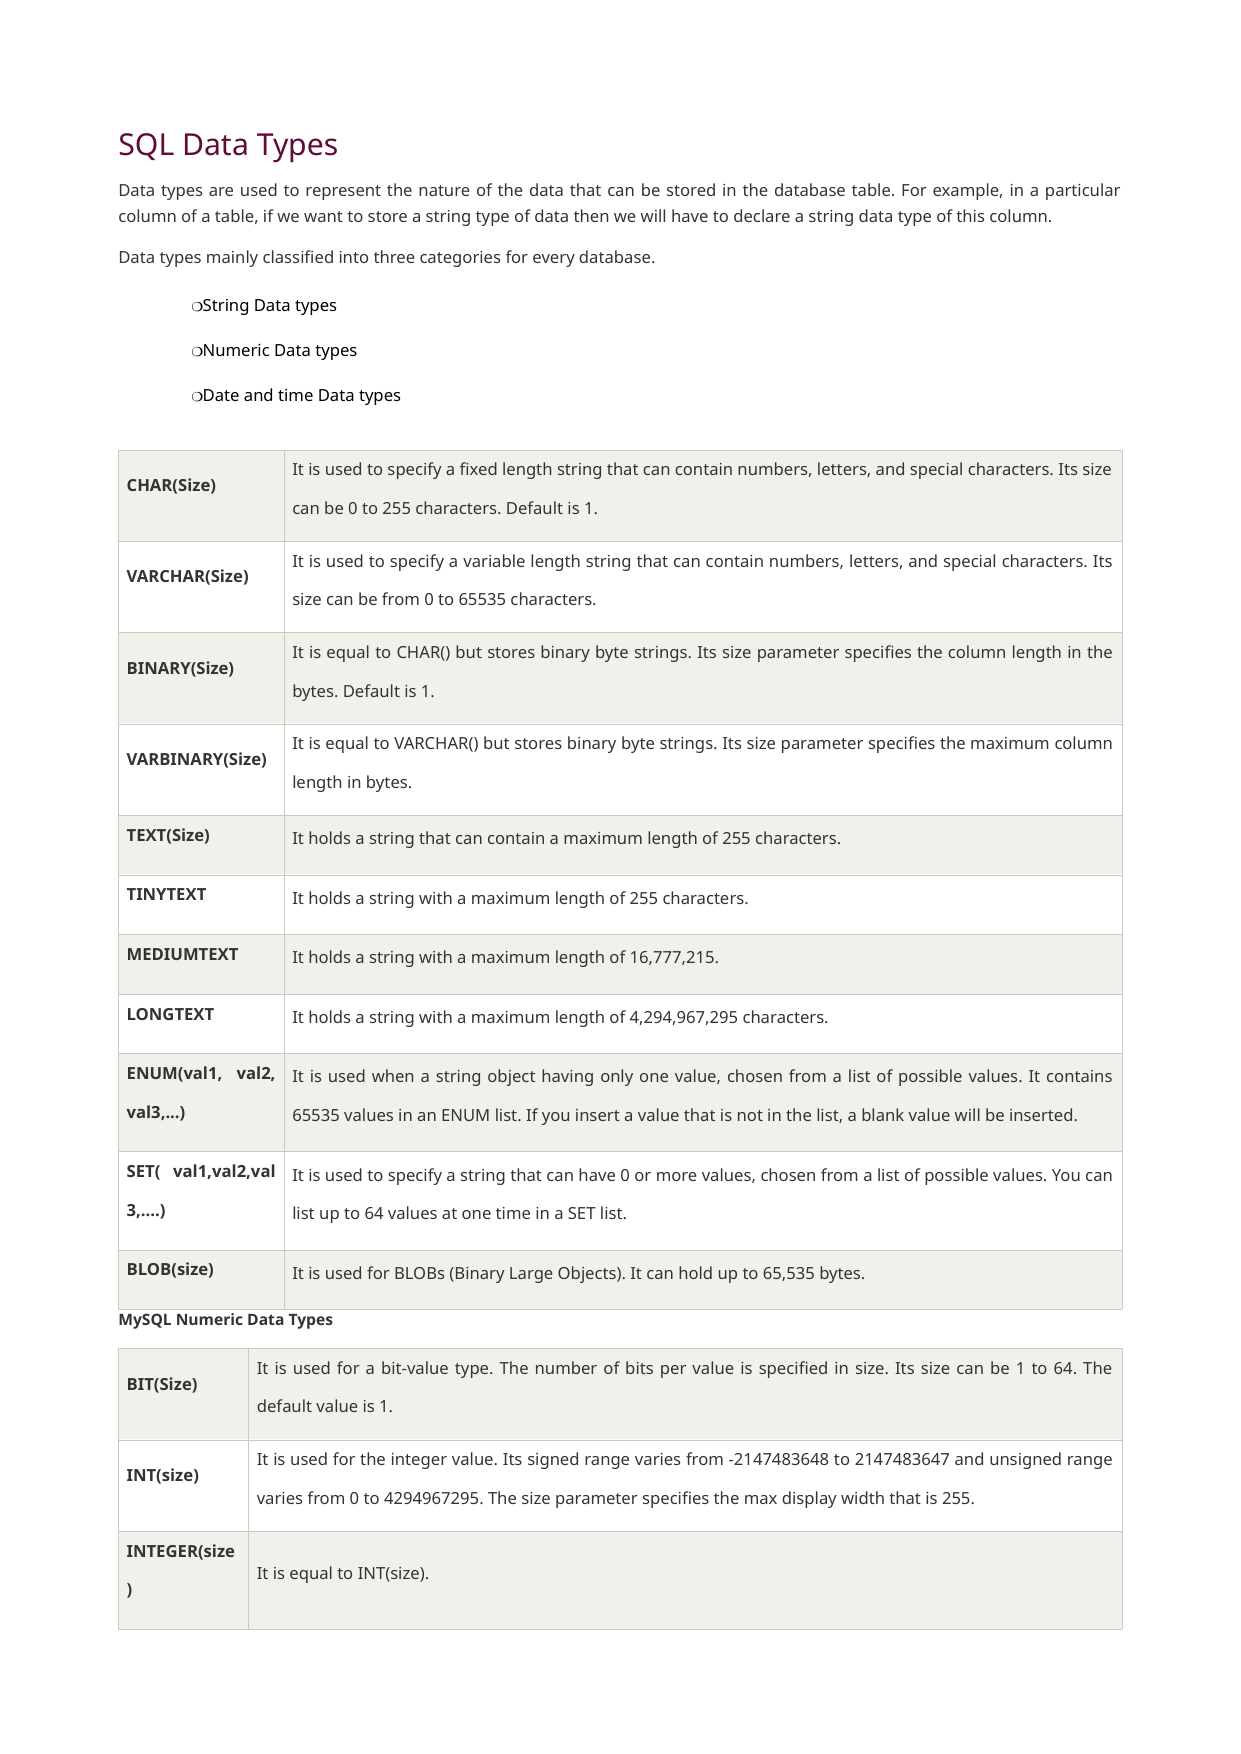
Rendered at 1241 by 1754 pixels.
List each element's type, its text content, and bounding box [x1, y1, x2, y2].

table_header BIT(Size) [119, 1349, 248, 1439]
subtitle SQL Data Types [118, 123, 1122, 164]
table_cell INTEGER(size) [119, 1532, 248, 1629]
table_cell TEXT(Size) [119, 816, 284, 874]
list Date and time Data types [118, 380, 1122, 406]
table_cell INT(size) [119, 1441, 248, 1531]
table_cell BLOB(size) [119, 1251, 284, 1309]
table_cell It is used for the integer value. Its signed range varies from -2147483648 to 2147483647 and unsigned range varies from 0 to 4294967295. The size parameter specifies the max display width that is 255. [249, 1441, 1122, 1531]
table_cell VARCHAR(Size) [119, 542, 284, 632]
text MySQL Numeric Data Types [118, 1310, 1122, 1330]
table_cell VARBINARY(Size) [119, 725, 284, 815]
table_cell MEDIUMTEXT [119, 935, 284, 994]
list String Data types [118, 291, 1122, 317]
table_cell It is used to specify a variable length string that can contain numbers, letters, and special characters. Its size can be from 0 to 65535 characters. [285, 542, 1122, 632]
table_header CHAR(Size) [119, 451, 284, 541]
table_cell It is equal to VARCHAR() but stores binary byte strings. Its size parameter specifies the maximum column length in bytes. [285, 725, 1122, 815]
table_cell It holds a string with a maximum length of 16,777,215. [285, 935, 1122, 994]
list Numeric Data types [118, 335, 1122, 361]
table_header It is used for a bit-value type. The number of bits per value is specified in size. Its size can be 1 to 64. The default value is 1. [249, 1349, 1122, 1439]
table_cell It holds a string with a maximum length of 255 characters. [285, 876, 1122, 934]
table_cell It is equal to CHAR() but stores binary byte strings. Its size parameter specifies the column length in the bytes. Default is 1. [285, 633, 1122, 723]
table_cell It holds a string that can contain a maximum length of 255 characters. [285, 816, 1122, 874]
table_cell It holds a string with a maximum length of 4,294,967,295 characters. [285, 995, 1122, 1053]
table_header It is used to specify a fixed length string that can contain numbers, letters, and special characters. Its size can be 0 to 255 characters. Default is 1. [285, 451, 1122, 541]
table_cell SET( val1,val2,val3,....) [119, 1152, 284, 1249]
table_cell BINARY(Size) [119, 633, 284, 723]
table_cell It is used when a string object having only one value, chosen from a list of possible values. It contains 65535 values in an ENUM list. If you insert a value that is not in the list, a blank value will be inserted. [285, 1054, 1122, 1151]
table_cell ENUM(val1, val2, val3,...) [119, 1054, 284, 1151]
text Data types are used to represent the nature of the data that can be stored in the database table. For example, in a particular column of a table, if we want to store a string type of data then we will have to declare a string data type of this column. [118, 179, 1122, 228]
table_cell LONGTEXT [119, 995, 284, 1053]
table_cell It is equal to INT(size). [249, 1532, 1122, 1629]
table_cell It is used for BLOBs (Binary Large Objects). It can hold up to 65,535 bytes. [285, 1251, 1122, 1309]
table_cell TINYTEXT [119, 876, 284, 934]
text Data types mainly classified into three categories for every database. [118, 246, 1122, 268]
table_cell It is used to specify a string that can have 0 or more values, chosen from a list of possible values. You can list up to 64 values at one time in a SET list. [285, 1152, 1122, 1249]
